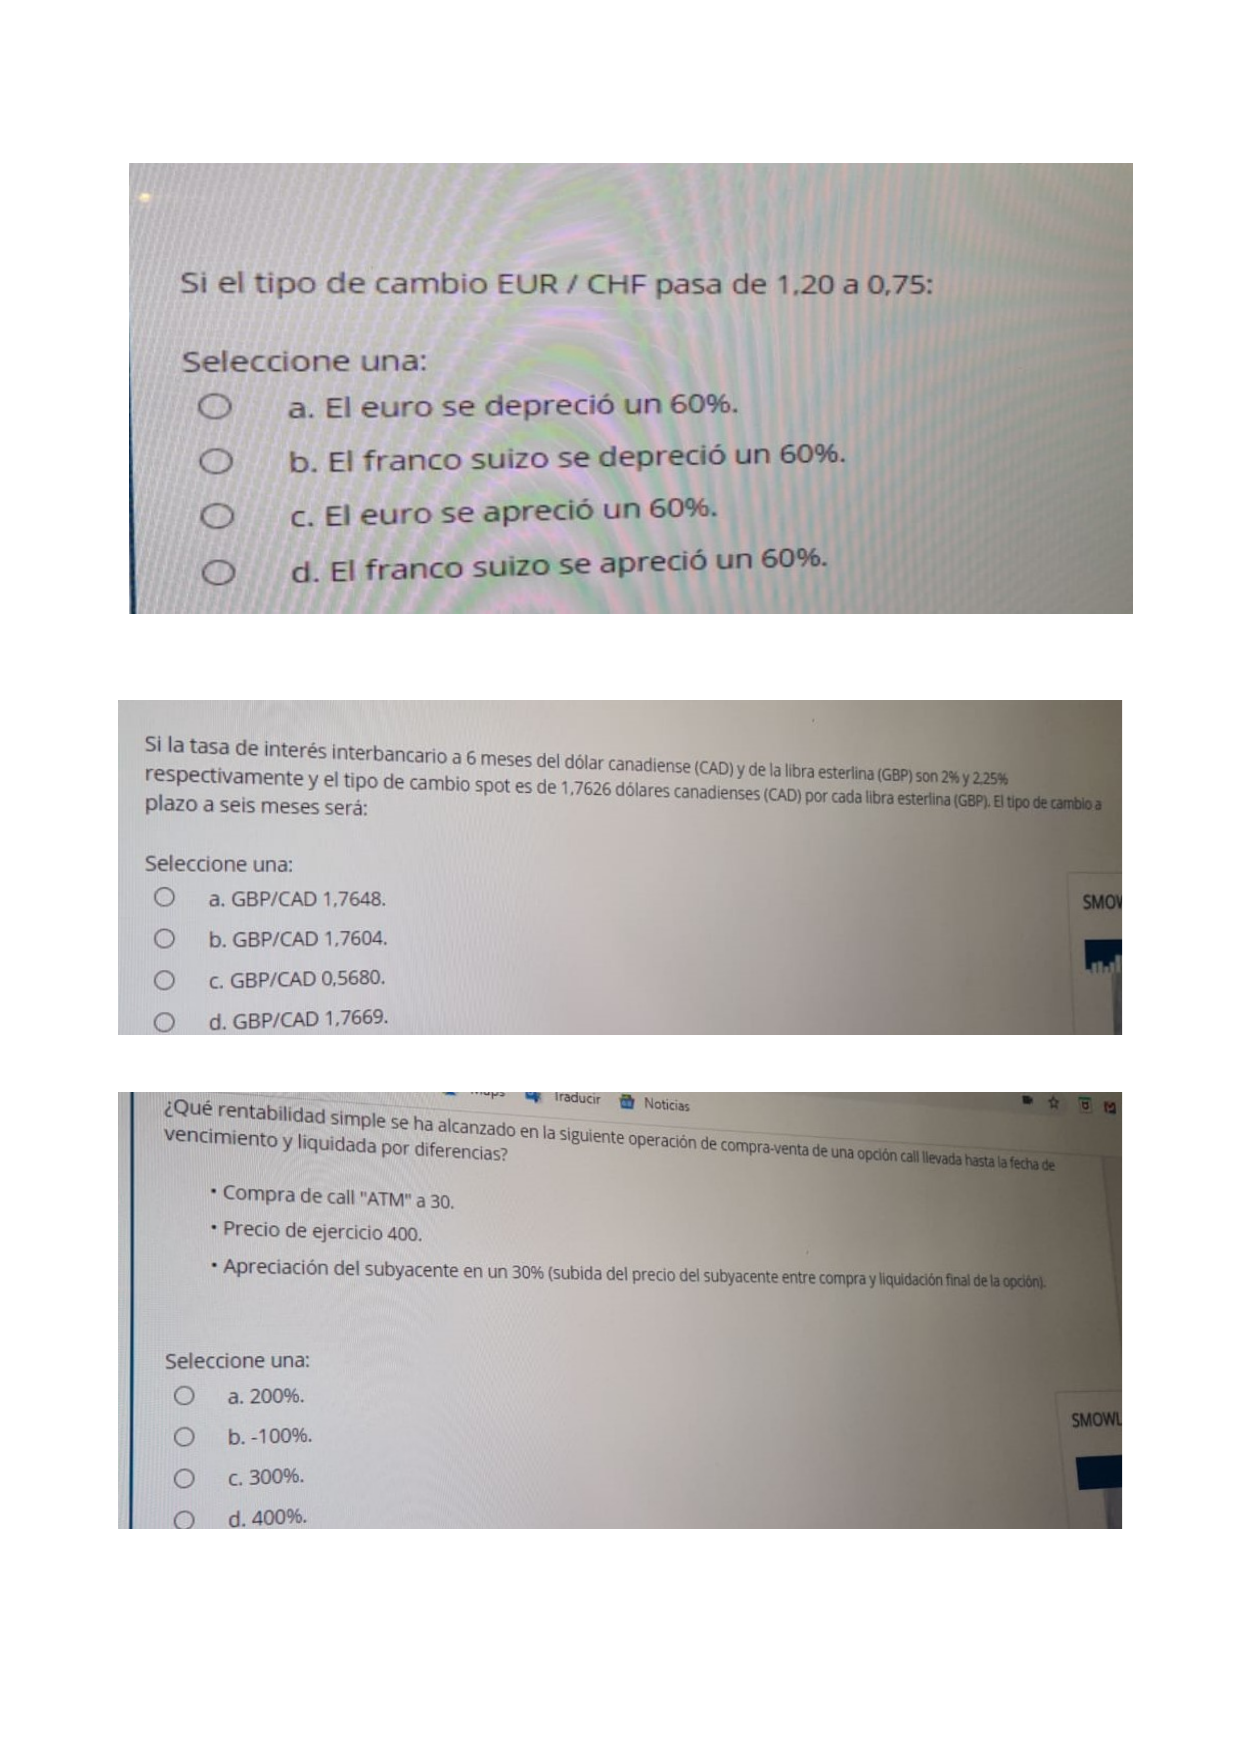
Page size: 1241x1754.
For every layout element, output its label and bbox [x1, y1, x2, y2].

picture [129, 163, 1133, 614]
picture [118, 1092, 1123, 1529]
picture [118, 700, 1123, 1035]
